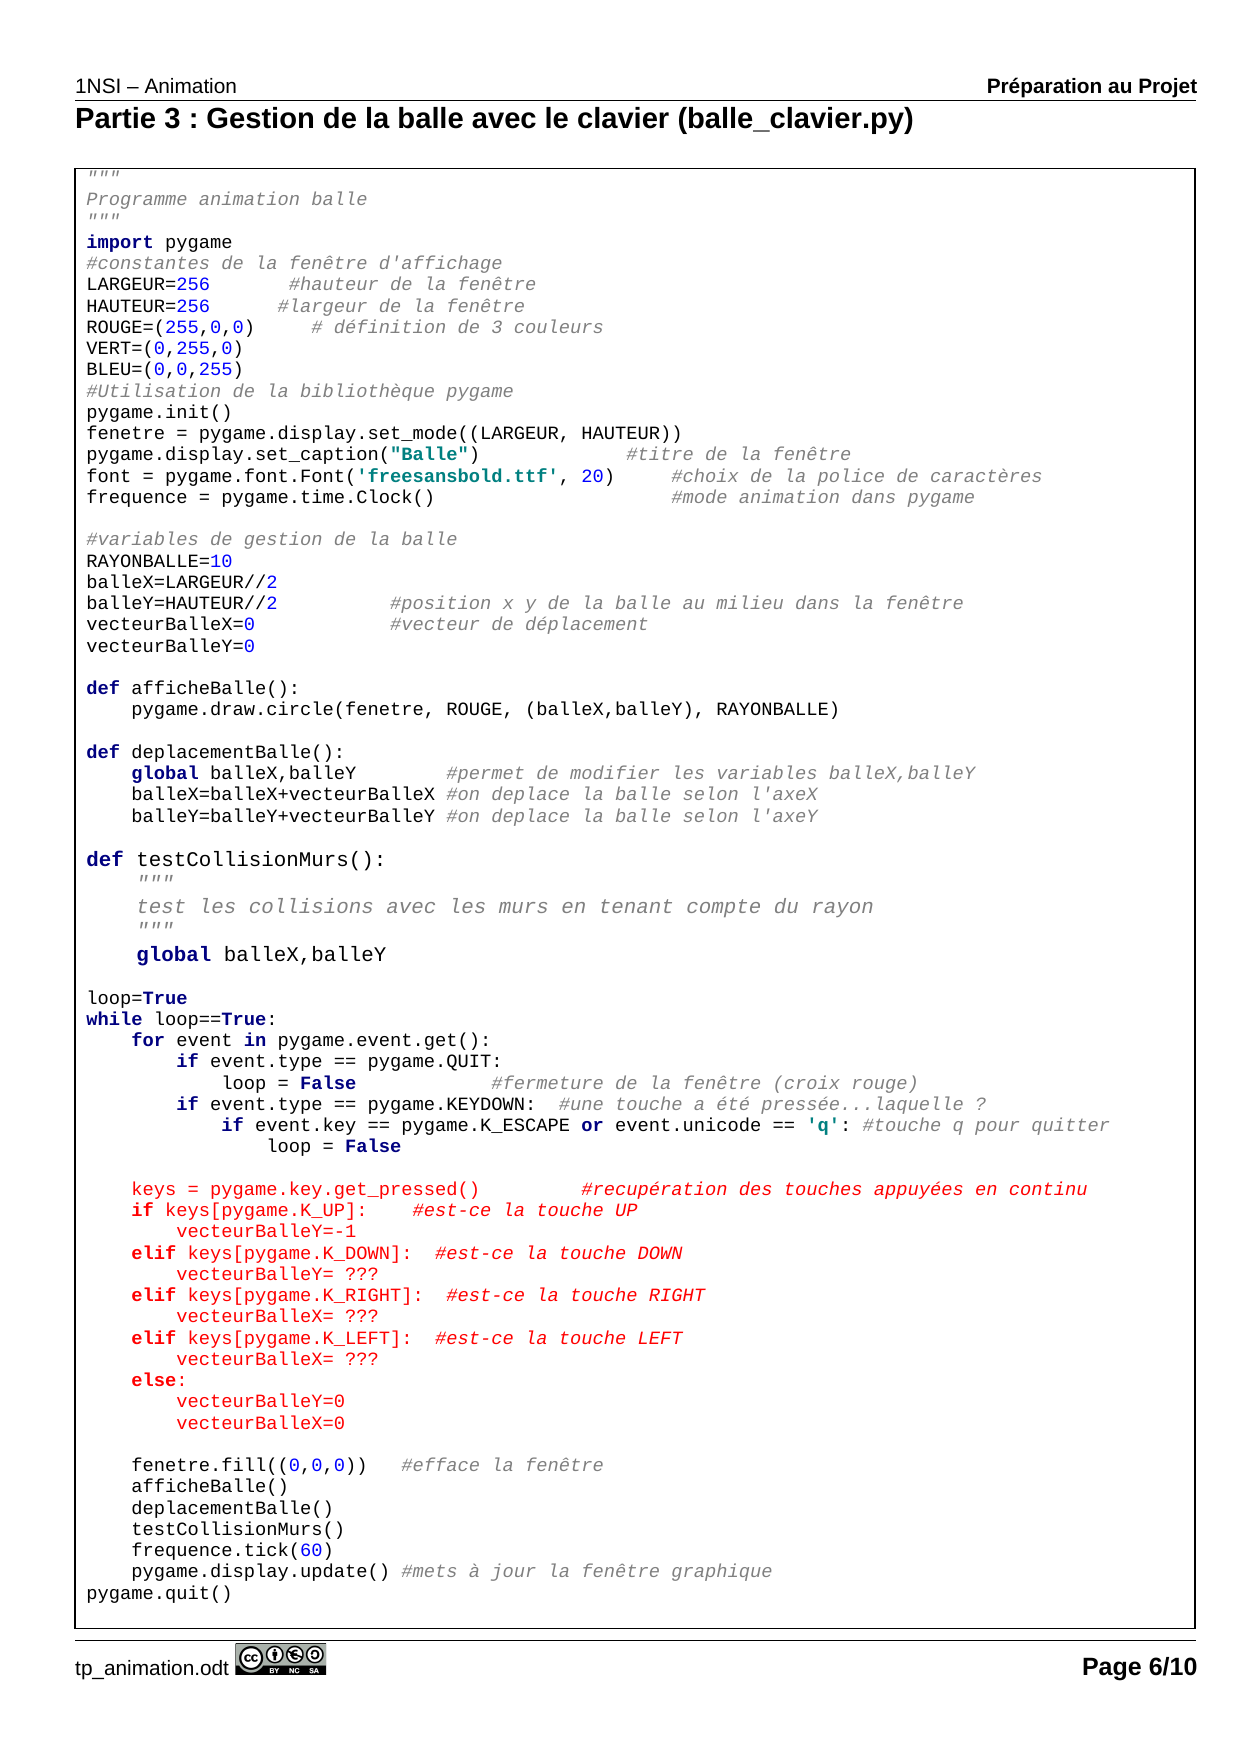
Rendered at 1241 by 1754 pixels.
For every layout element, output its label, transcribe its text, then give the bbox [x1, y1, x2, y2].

picture [235, 1643, 327, 1675]
text Partie 3 : Gestion de la balle avec le clavier (balle_clavier.py) [75, 101, 1196, 134]
